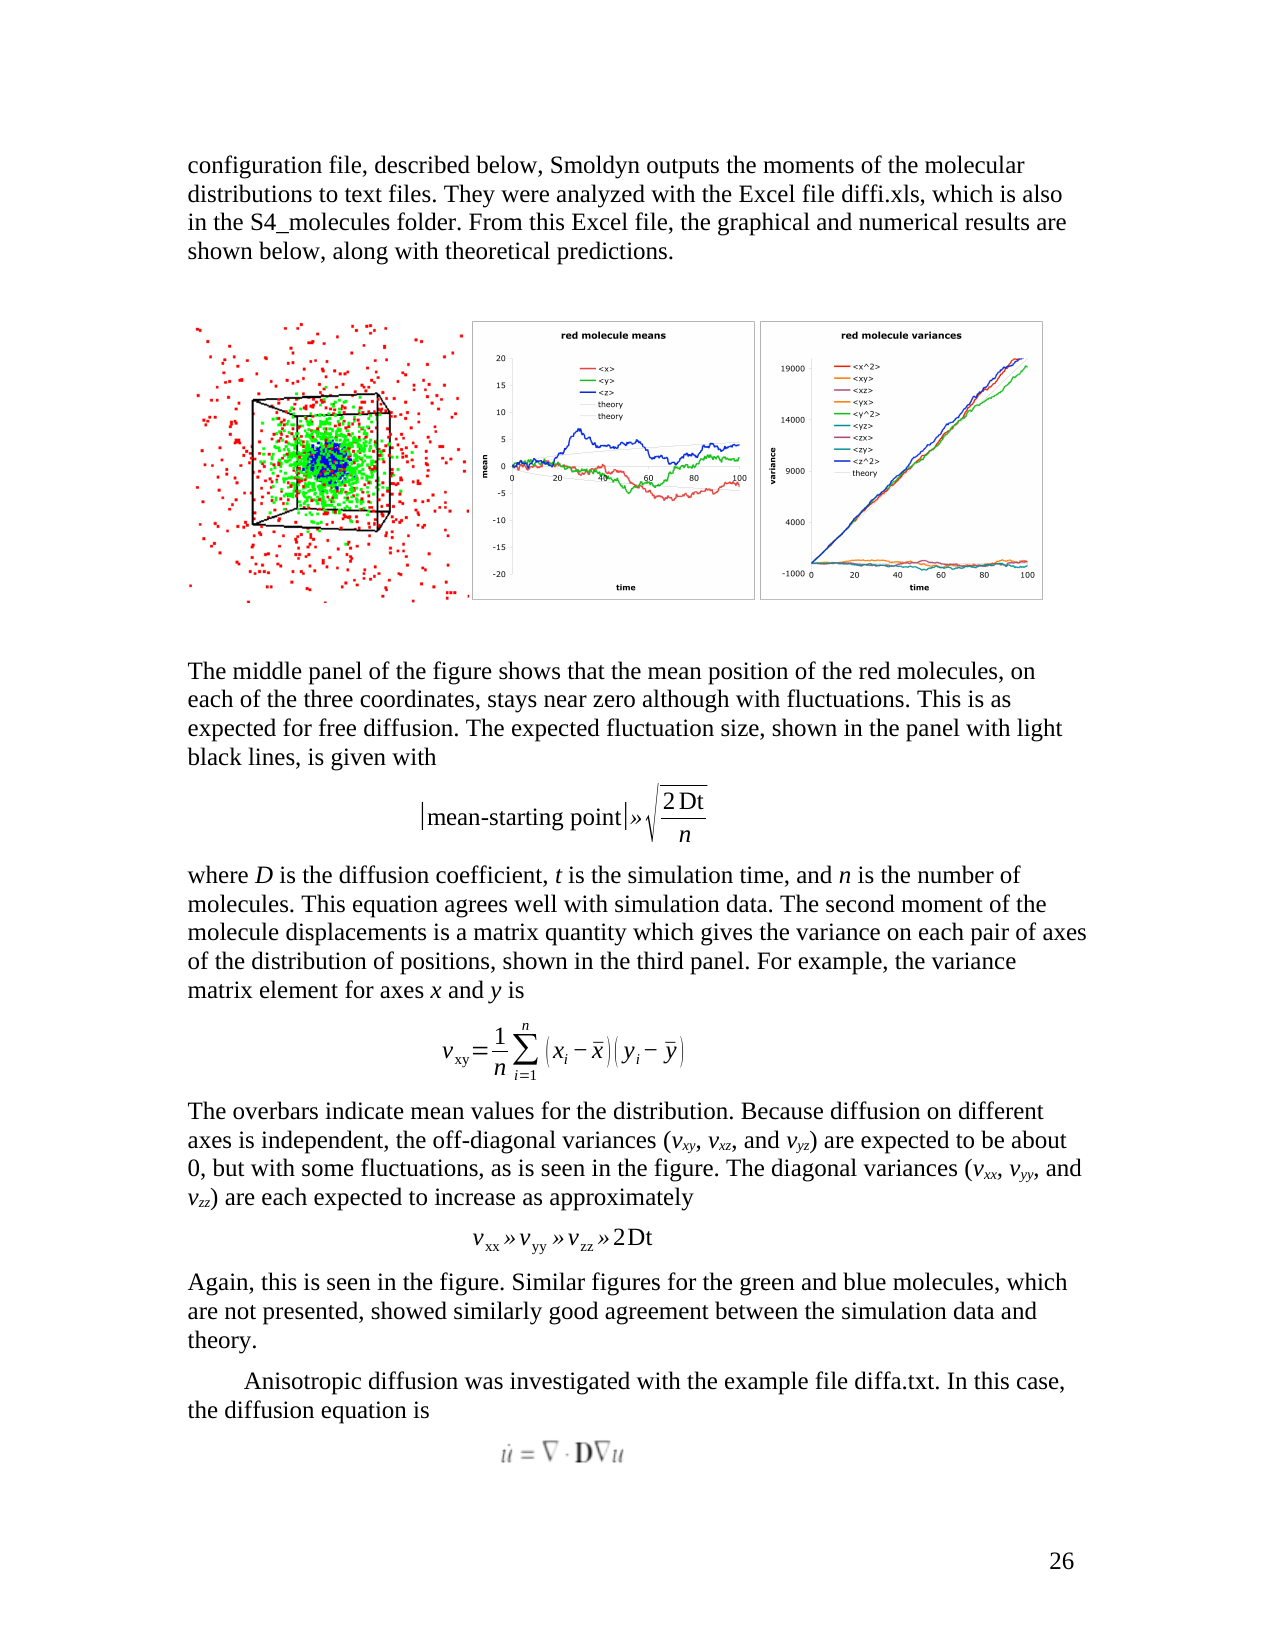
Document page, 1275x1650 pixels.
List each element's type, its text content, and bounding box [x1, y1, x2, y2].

text Again, this is seen in the figure. Similar figures for the green and blue molecules, which are not presented, showed similarly good agreement between the simulation data and theory. [187, 1267, 1087, 1353]
text The middle panel of the figure shows that the mean position of the red molecules, on each of the three coordinates, stays near zero although with fluctuations. This is as expected for free diffusion. The expected fluctuation size, shown in the panel with light black lines, is given with [187, 656, 1087, 771]
text configuration file, described below, Smoldyn outputs the moments of the molecular distributions to text files. They were analyzed with the Excel file diffi.xls, which is also in the S4_molecules folder. From this Excel file, the graphical and numerical results are shown below, along with theoretical predictions. [187, 150, 1087, 265]
text The overbars indicate mean values for the distribution. Because diffusion on different axes is independent, the off-diagonal variances (vxy, vxz, and vyz) are expected to be about 0, but with some fluctuations, as is seen in the figure. The diagonal variances (vxx, vyy, and vzz) are each expected to increase as approximately [187, 1096, 1087, 1211]
text where D is the diffusion coefficient, t is the simulation time, and n is the number of molecules. This equation agrees well with simulation data. The second moment of the molecule displacements is a matrix quantity which gives the variance on each pair of axes of the distribution of positions, shown in the third panel. For example, the variance matrix element for axes x and y is [187, 860, 1087, 1004]
text Anisotropic diffusion was investigated with the example file diffa.txt. In this case, the diffusion equation is [187, 1366, 1087, 1423]
